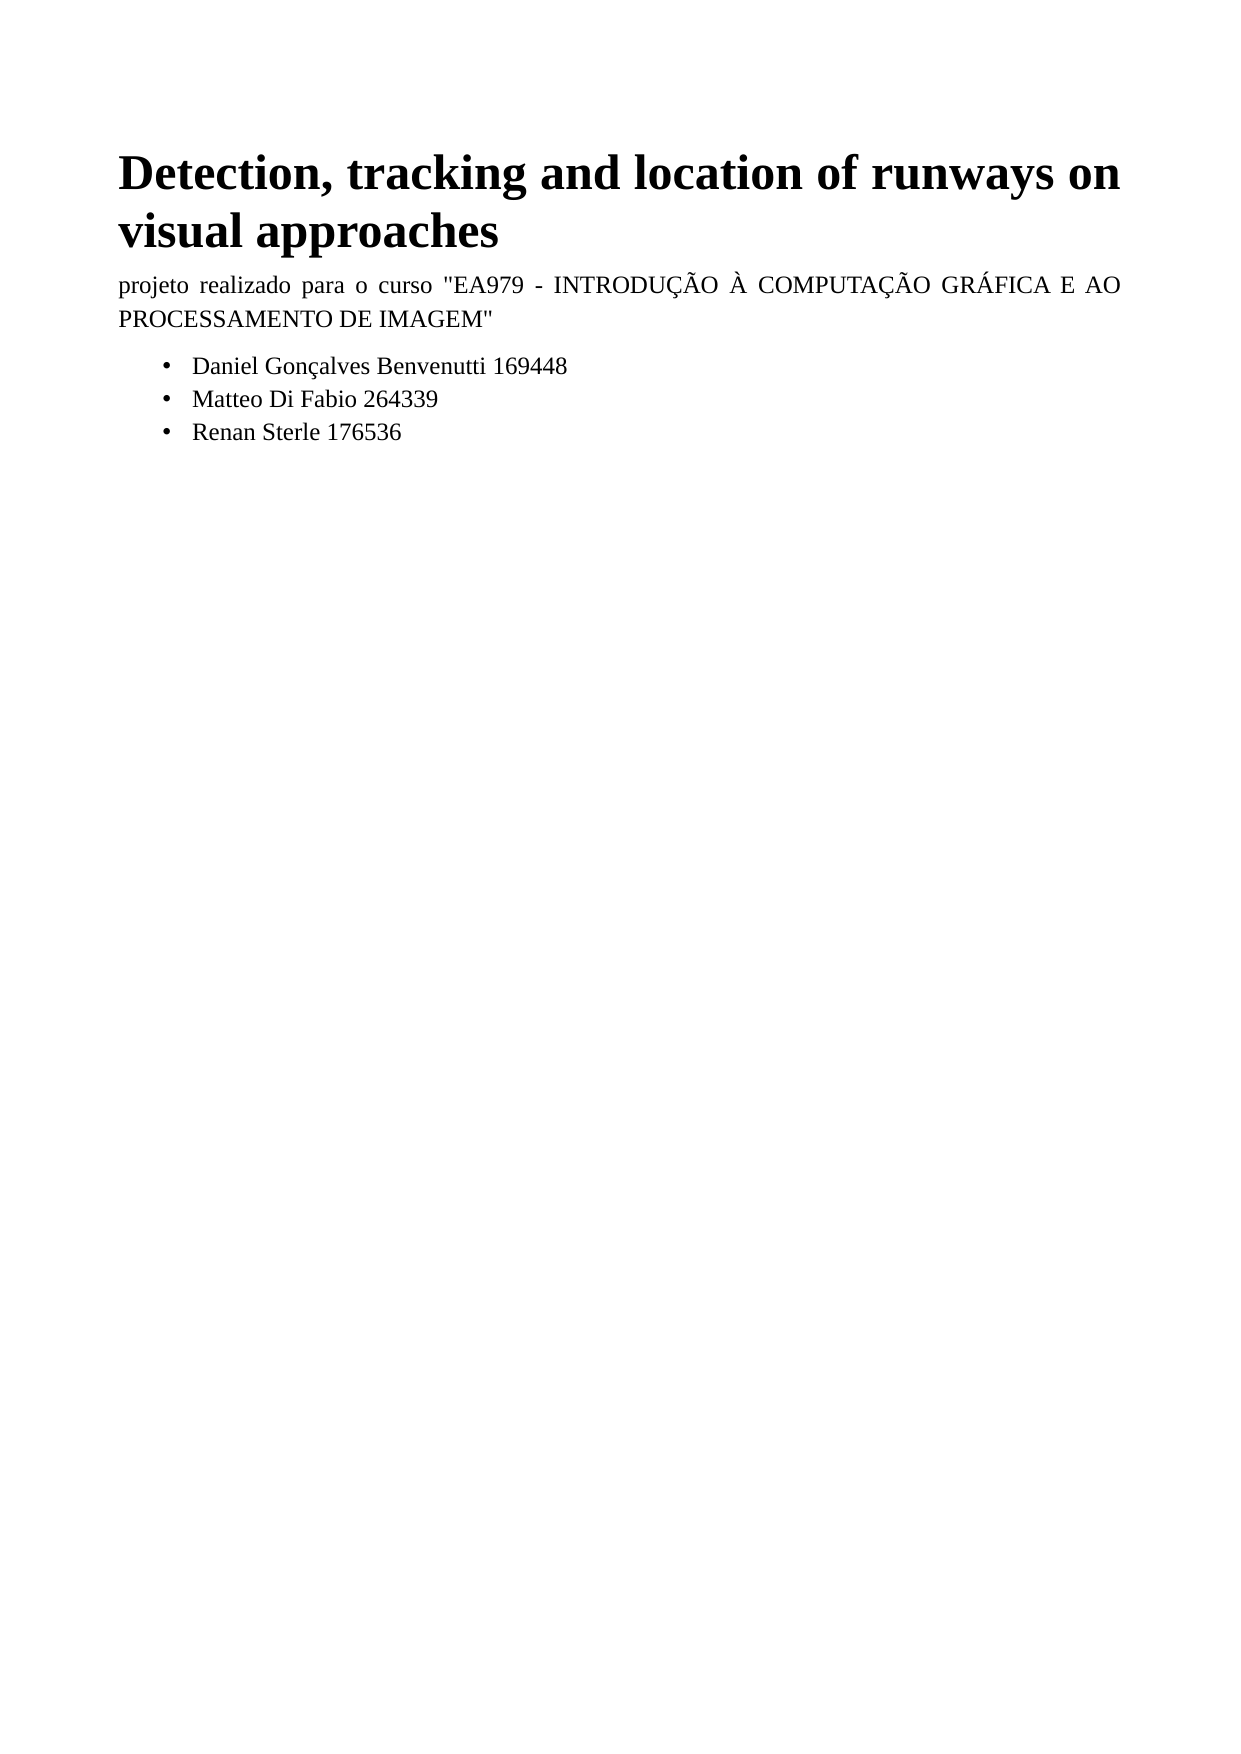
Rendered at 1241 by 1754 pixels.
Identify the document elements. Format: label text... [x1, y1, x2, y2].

list Matteo Di Fabio 264339 [162, 384, 1122, 413]
subtitle Detection, tracking and location of runways on visual approaches [118, 143, 1122, 258]
list Renan Sterle 176536 [162, 417, 1122, 446]
text projeto realizado para o curso "EA979 - INTRODUÇÃO À COMPUTAÇÃO GRÁFICA E AO PROCESSAMENTO DE IMAGEM" [118, 271, 1122, 332]
list Daniel Gonçalves Benvenutti 169448 [162, 351, 1122, 380]
